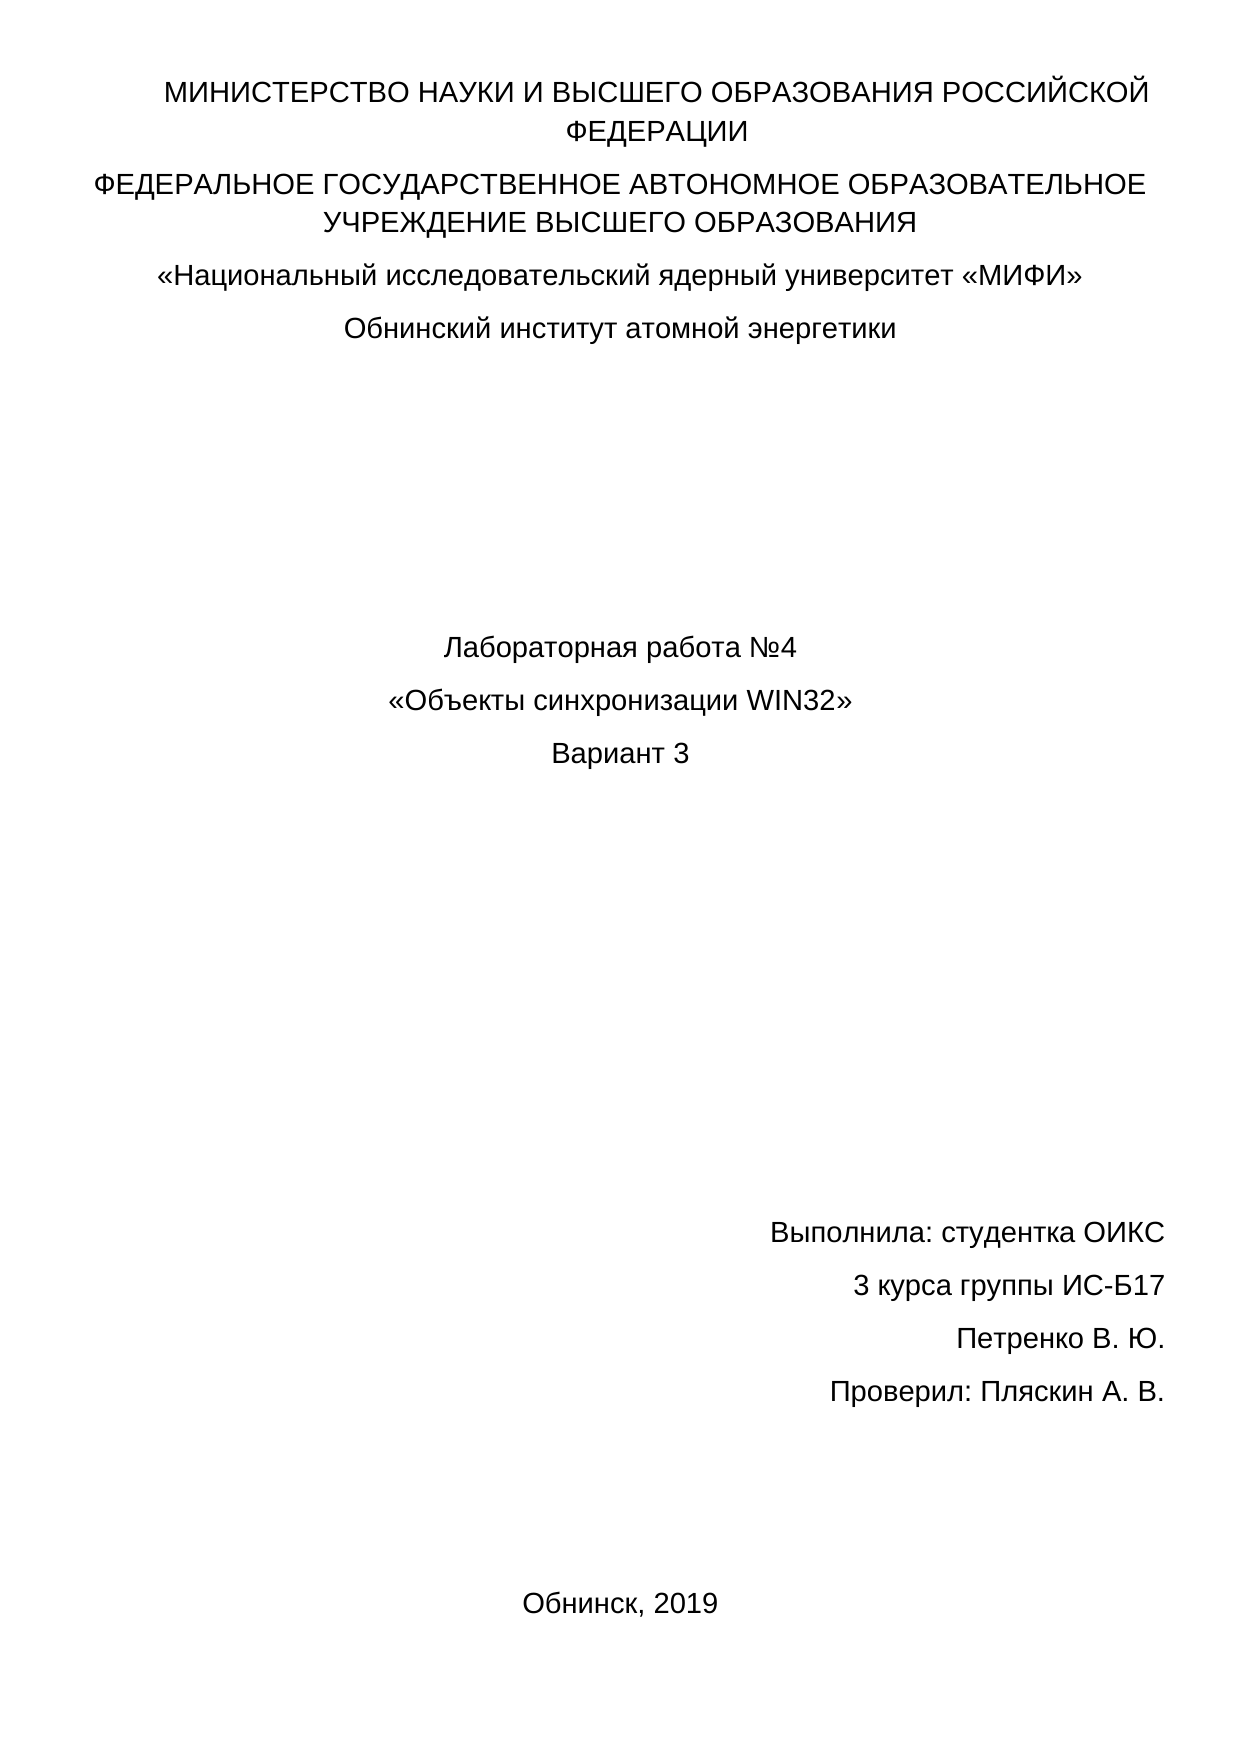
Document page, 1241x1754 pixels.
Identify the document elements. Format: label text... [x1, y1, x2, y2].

text Лабораторная работа №4 [75, 630, 1165, 664]
text Обнинск, 2019 [75, 1586, 1165, 1620]
text Петренко В. Ю. [75, 1321, 1165, 1354]
text Вариант 3 [75, 736, 1165, 770]
text Выполнила: студентка ОИКС [75, 1214, 1165, 1248]
text Проверил: Пляскин А. В. [75, 1374, 1165, 1407]
text ФЕДЕРАЛЬНОЕ ГОСУДАРСТВЕННОЕ АВТОНОМНОЕ ОБРАЗОВАТЕЛЬНОЕ УЧРЕЖДЕНИЕ ВЫСШЕГО ОБРАЗОВАНИЯ [75, 167, 1165, 239]
text Обнинский институт атомной энергетики [75, 311, 1165, 345]
text «Национальный исследовательский ядерный университет «МИФИ» [75, 258, 1165, 292]
text 3 курса группы ИС-Б17 [75, 1268, 1165, 1301]
text МИНИСТЕРСТВО НАУКИ И ВЫСШЕГО ОБРАЗОВАНИЯ РОССИЙСКОЙ ФЕДЕРАЦИИ [149, 75, 1165, 147]
text «Объекты синхронизации WIN32» [75, 683, 1165, 717]
